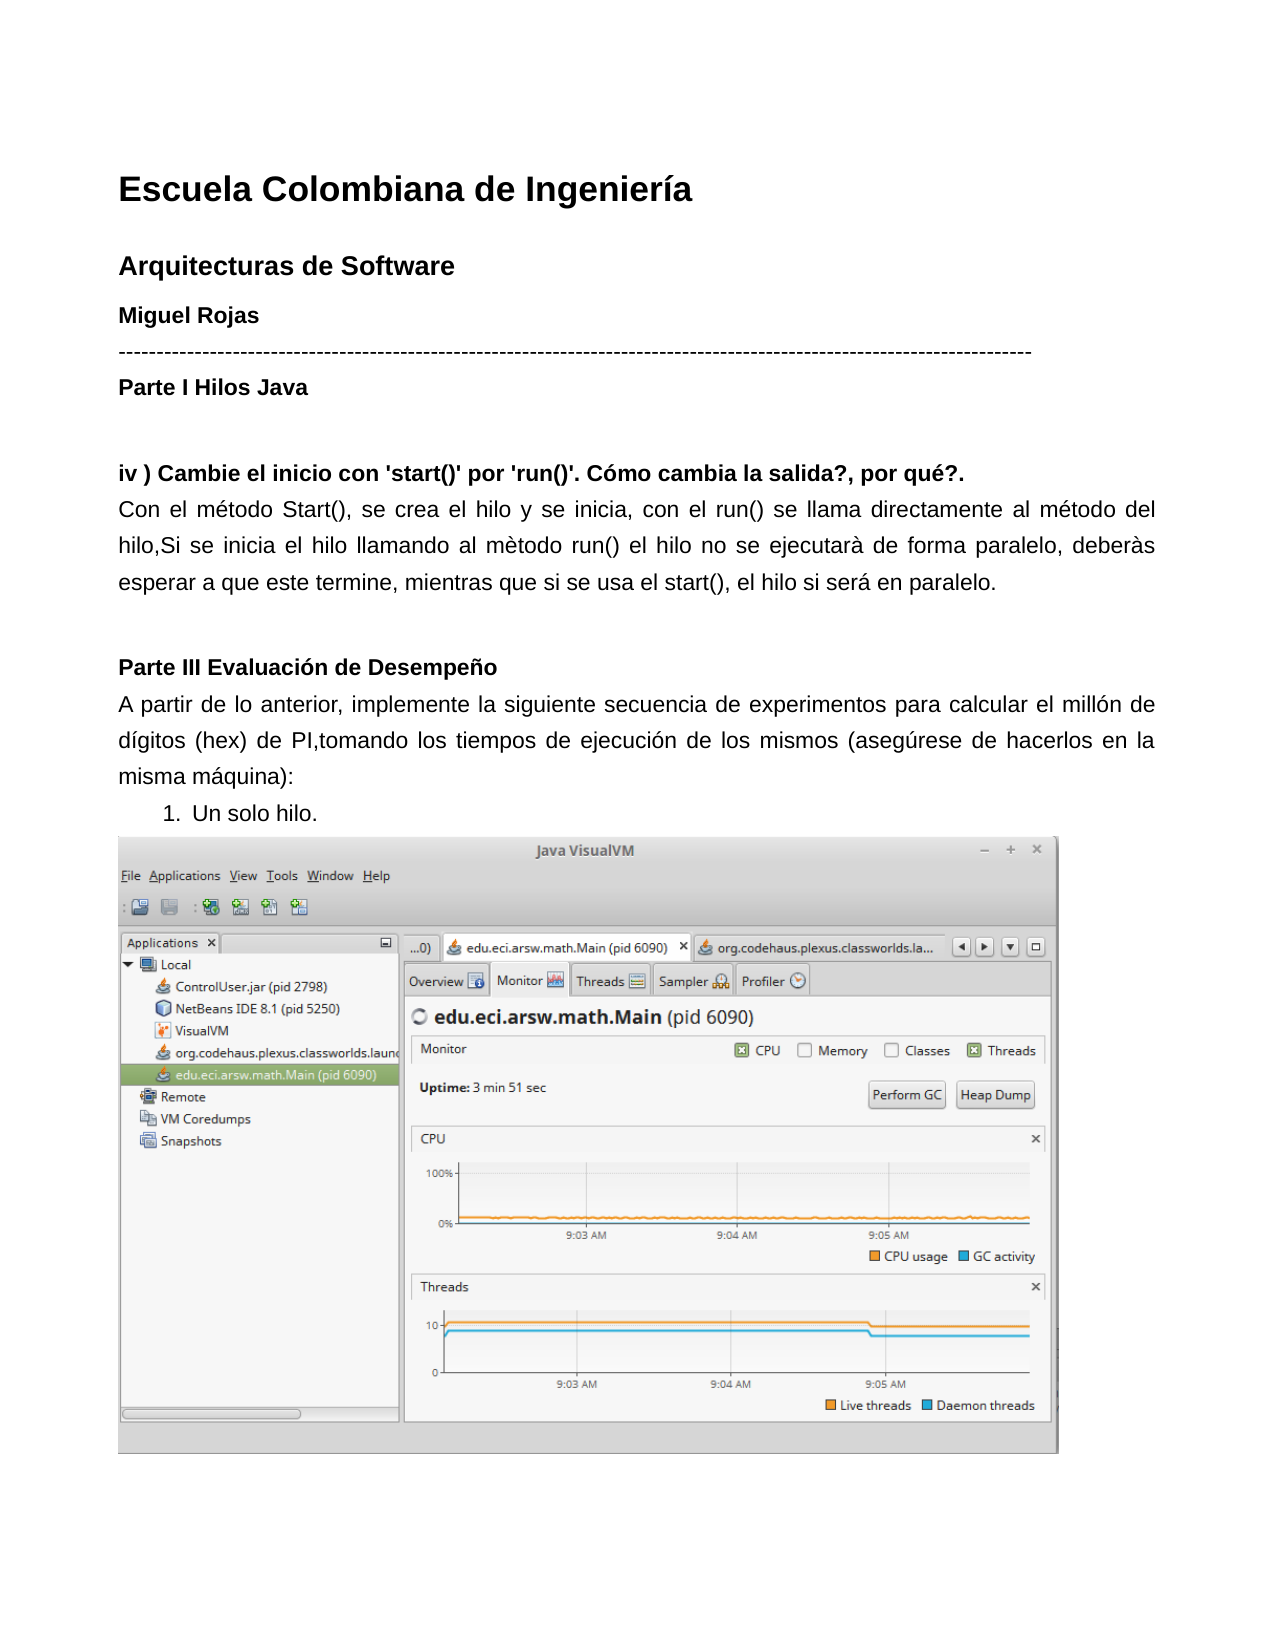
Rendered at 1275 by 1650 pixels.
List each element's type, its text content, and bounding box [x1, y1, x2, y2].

text Parte III Evaluación de Desempeño [118, 654, 1157, 681]
picture [118, 836, 1059, 1454]
subtitle Escuela Colombiana de Ingeniería [118, 168, 1157, 208]
text ------------------------------------------------------------------------------------------------------------------------ [118, 338, 1157, 364]
text Parte I Hilos Java [118, 374, 1157, 401]
text A partir de lo anterior, implemente la siguiente secuencia de experimentos para calcular el millón de dígitos (hex) de PI,tomando los tiempos de ejecución de los mismos (asegúrese de hacerlos en la misma máquina): [118, 691, 1157, 789]
text Miguel Rojas [118, 302, 1157, 328]
text iv ) Cambie el inicio con 'start()' por 'run()'. Cómo cambia la salida?, por qué?. [118, 460, 1157, 486]
list Un solo hilo. [162, 799, 1157, 826]
text Con el método Start(), se crea el hilo y se inicia, con el run() se llama directamente al método del hilo,Si se inicia el hilo llamando al mètodo run() el hilo no se ejecutarà de forma paralelo, deberàs esperar a que este termine, mientras que si se usa el start(), el hilo si será en paralelo. [118, 496, 1157, 595]
subtitle Arquitecturas de Software [118, 250, 1157, 281]
